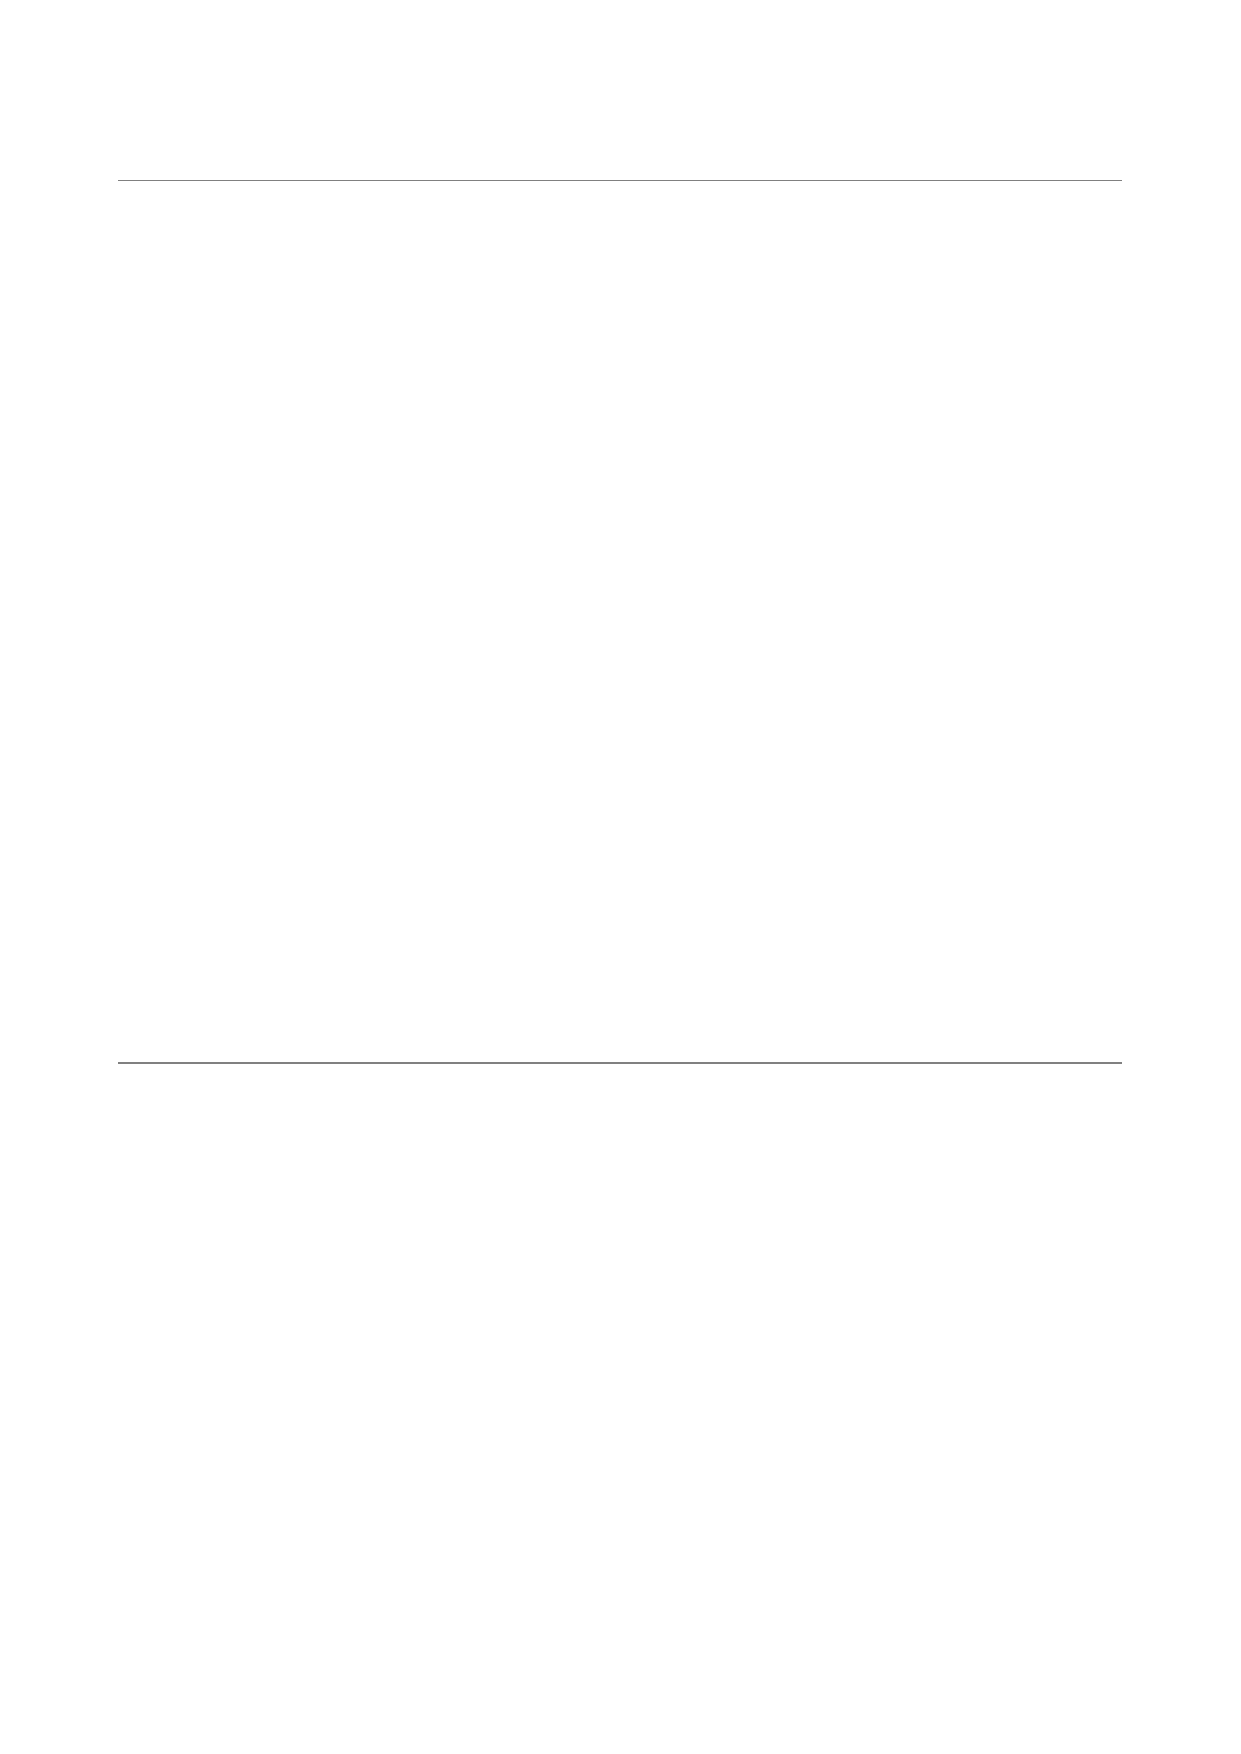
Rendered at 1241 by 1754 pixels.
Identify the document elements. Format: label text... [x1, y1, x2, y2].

list значит, instanceof тоже возвращает true [162, 842, 1122, 873]
subtitle 6️⃣ Важный вывод [118, 1113, 1122, 1156]
subtitle 5️⃣ Пример с кастомной логикой [118, 231, 1122, 274]
text 📌 По сути: [118, 892, 1122, 921]
text Это логическая (семантическая) проверка, а не проверка по наследованию. [118, 1000, 1122, 1029]
list позволяет реализовать duck typing [162, 1396, 1122, 1424]
text } [118, 381, 1122, 405]
subtitle Есть два режима работы instanceof [118, 1183, 1122, 1219]
text if (obj.canEat) return true; [118, 334, 1122, 357]
list Цепочка прототипов даже не проверяется [162, 118, 1122, 147]
list Animal[Symbol.hasInstance](obj) [162, 739, 1122, 763]
subtitle Что здесь происходит? [118, 543, 1122, 577]
list полностью заменяет стандартную логику [162, 1443, 1122, 1472]
text alert(obj instanceof Animal); // true [118, 476, 1122, 499]
list но instanceof видит: [162, 689, 1122, 720]
list у него нет связи через prototype [162, 639, 1122, 670]
text «Если у объекта есть canEat, считаем его животным» [177, 940, 1063, 971]
text } [118, 357, 1122, 381]
list obj — не экземпляр Animal [162, 589, 1122, 620]
subtitle 🔹 1. Кастомный (Symbol.hasInstance) [118, 1246, 1122, 1282]
subtitle 🔹 2. Стандартный (через прототипы) [118, 1506, 1122, 1539]
list используется, если метод определён [162, 1348, 1122, 1377]
list проверка цепочки __proto__ [162, 1552, 1122, 1582]
text Class[Symbol.hasInstance](obj) [118, 1295, 1122, 1319]
text class Animal { [118, 286, 1122, 310]
list метод возвращает true [162, 792, 1122, 823]
text let obj = { canEat: true }; [118, 428, 1122, 452]
list работает с наследованием [162, 1602, 1122, 1630]
text static [Symbol.hasInstance](obj) { [118, 310, 1122, 334]
